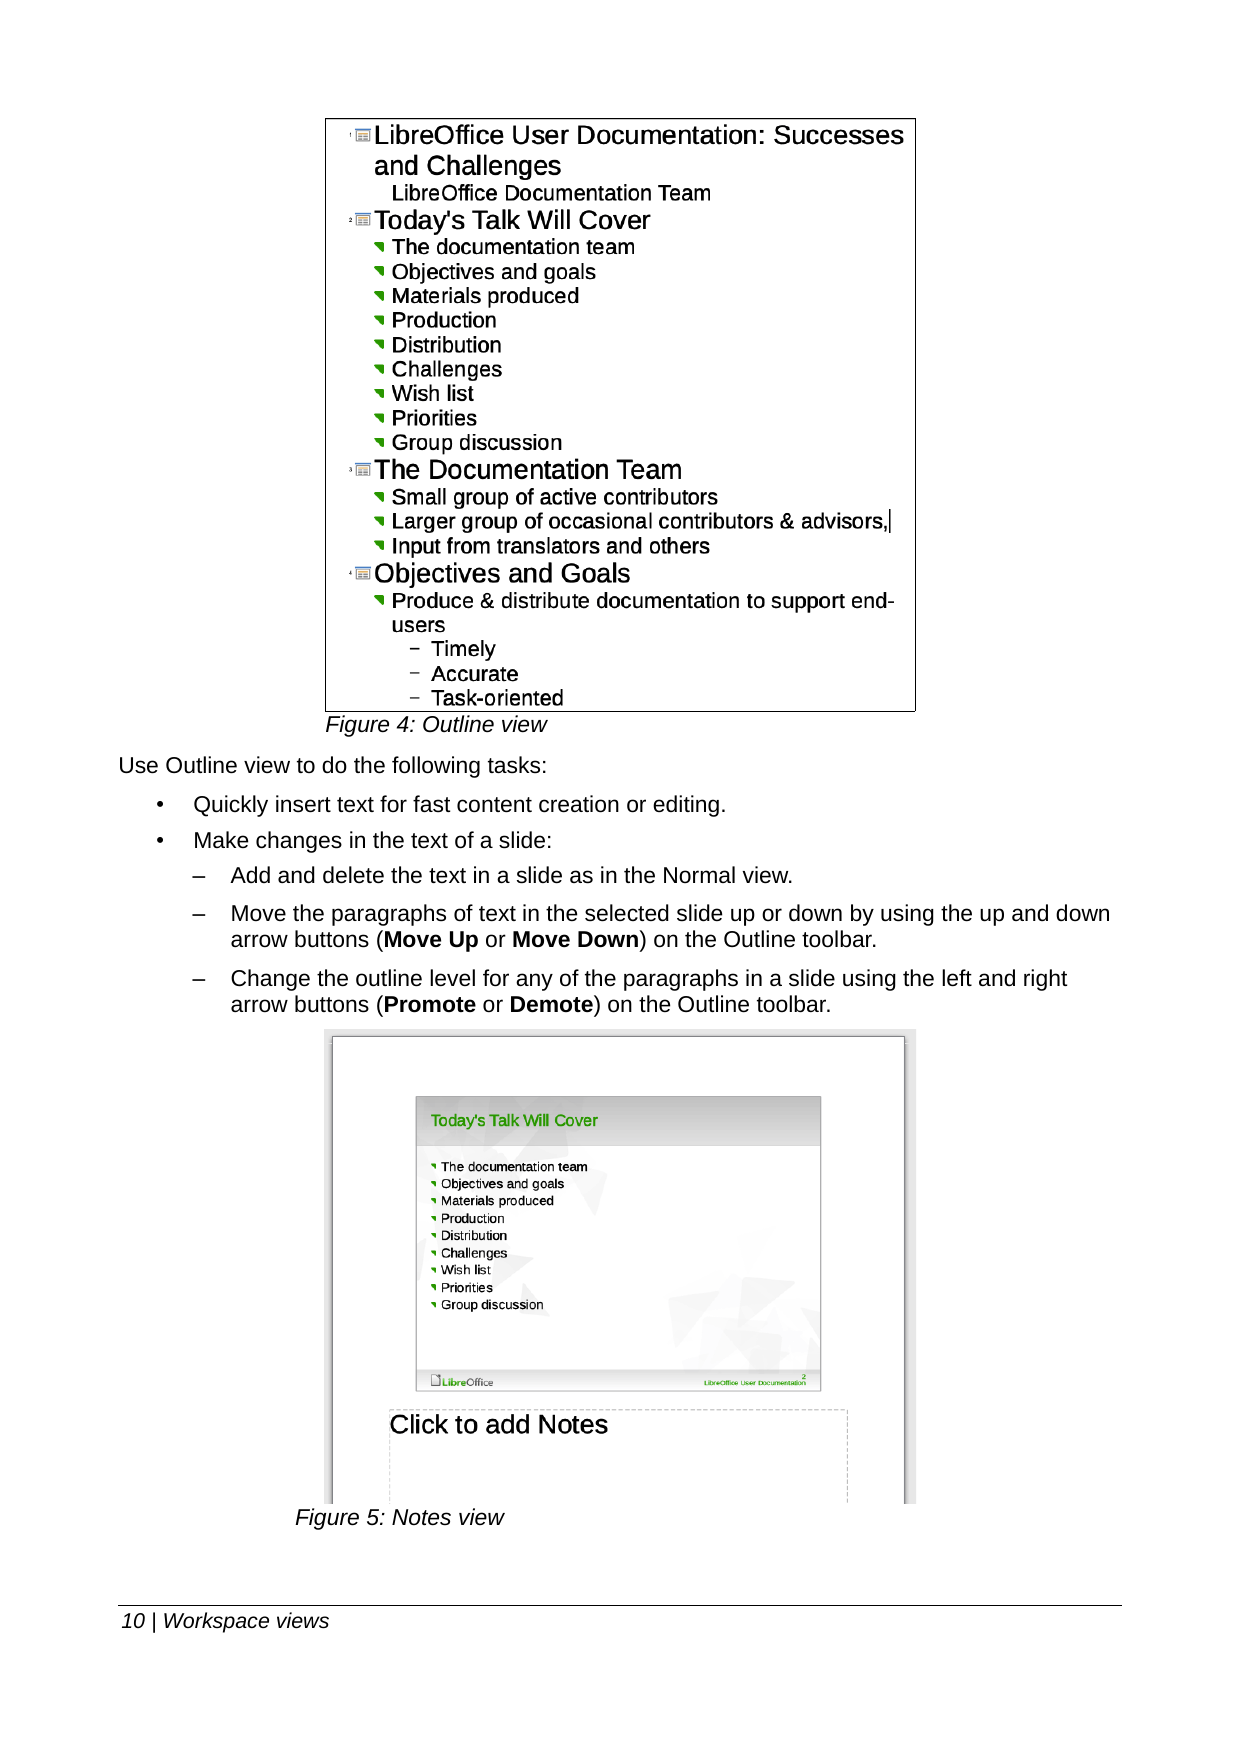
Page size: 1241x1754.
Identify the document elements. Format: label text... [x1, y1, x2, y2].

text Figure 5: Notes view [295, 1029, 945, 1530]
text Use Outline view to do the following tasks: [118, 752, 1122, 779]
list Make changes in the text of a slide: [156, 827, 1122, 853]
list Add and delete the text in a slide as in the Normal view. [192, 862, 1122, 888]
picture [326, 119, 915, 711]
list Change the outline level for any of the paragraphs in a slide using the left and right arrow buttons (Promote or Demote) on the Outline toolbar. [192, 965, 1122, 1017]
text Figure 4: Outline view [325, 712, 915, 737]
list Quickly insert text for fast content creation or editing. [156, 791, 1122, 818]
list Move the paragraphs of text in the selected slide up or down by using the up and down arrow buttons (Move Up or Move Down) on the Outline toolbar. [192, 900, 1122, 953]
picture [324, 1029, 917, 1504]
